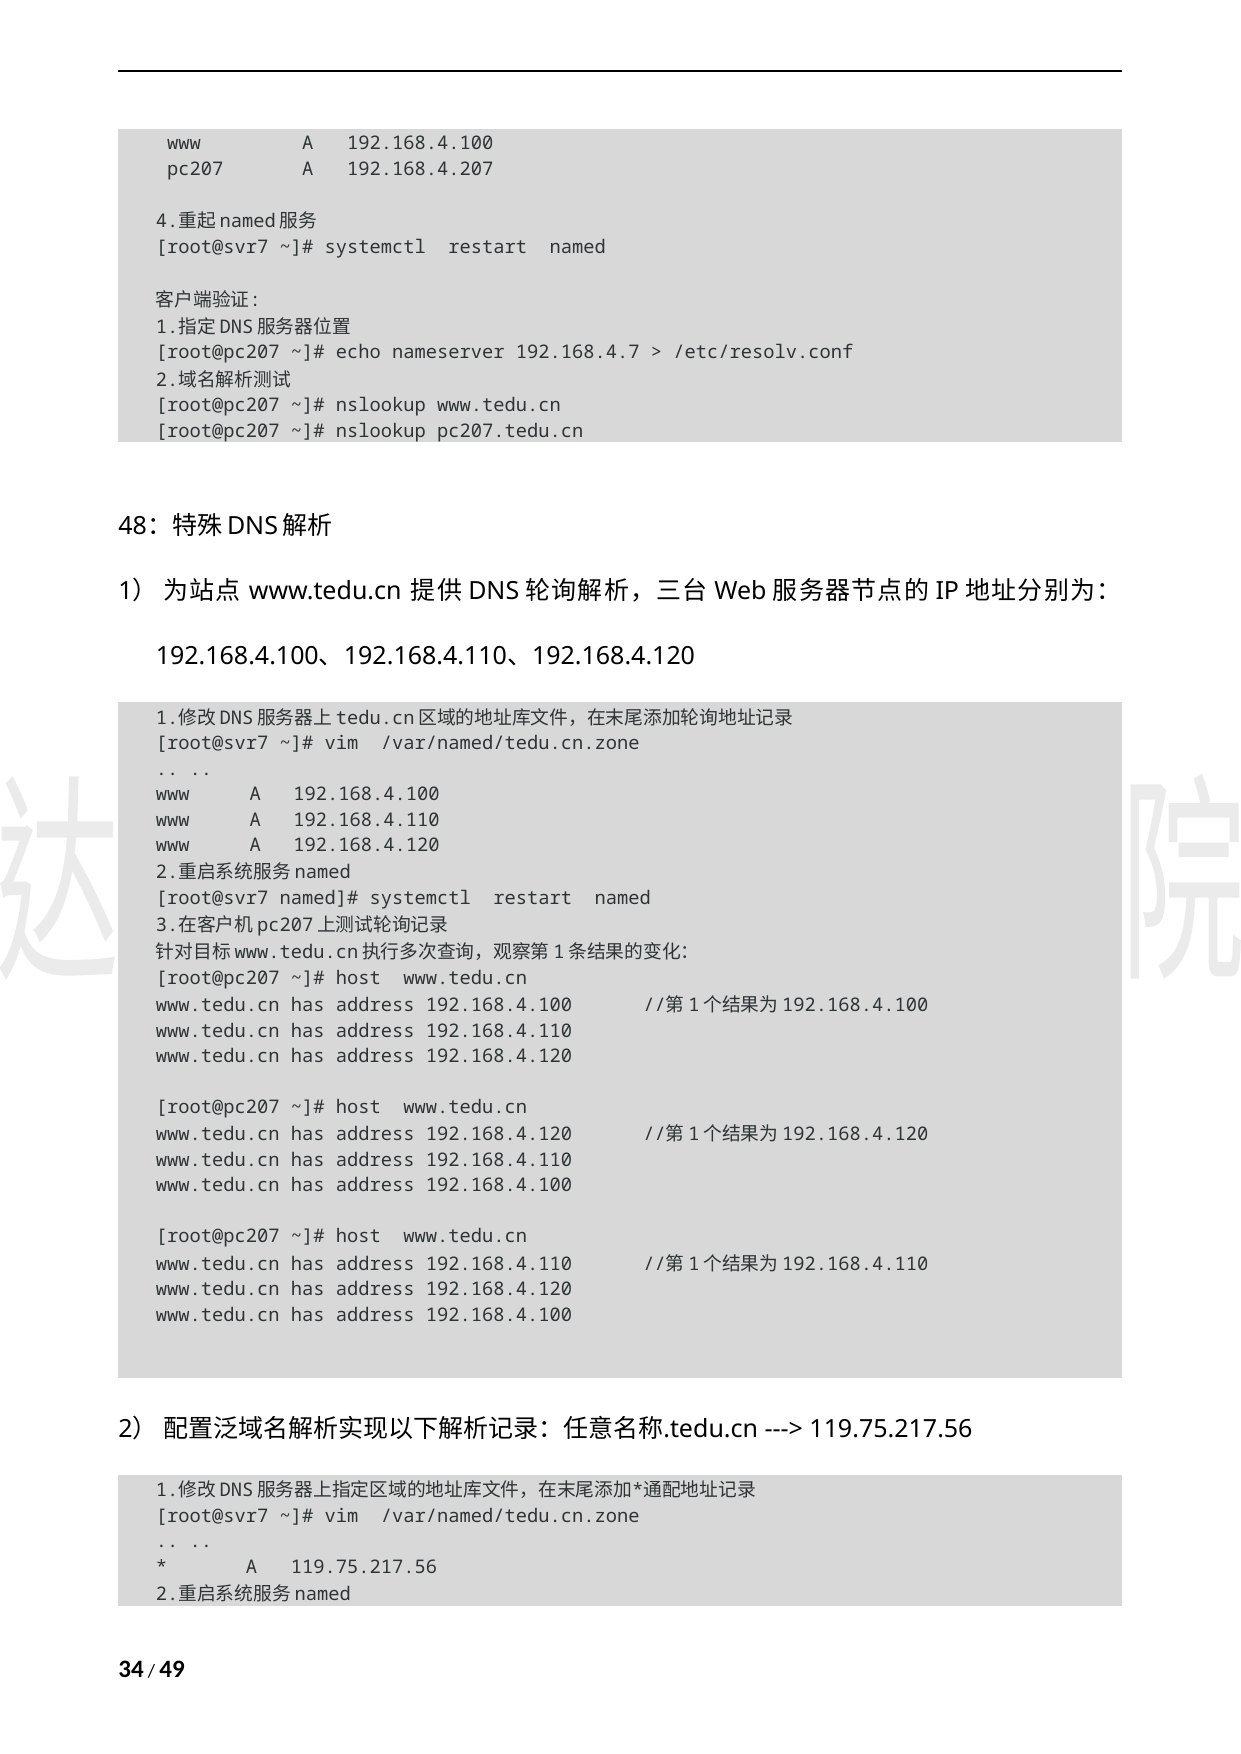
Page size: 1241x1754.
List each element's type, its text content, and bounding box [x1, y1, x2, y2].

text * A 119.75.217.56 [118, 1553, 1122, 1579]
text [root@pc207 ~]# host www.tedu.cn [118, 1223, 1122, 1248]
text www.tedu.cn has address 192.168.4.100 //第1个结果为192.168.4.100 [118, 990, 1122, 1017]
text 1.修改DNS服务器上指定区域的地址库文件，在末尾添加*通配地址记录 [118, 1475, 1122, 1502]
text www.tedu.cn has address 192.168.4.100 [118, 1172, 1122, 1197]
text 48：特殊DNS解析 [118, 491, 1122, 556]
text 针对目标www.tedu.cn执行多次查询，观察第1条结果的变化： [118, 937, 1122, 964]
text [root@svr7 ~]# vim /var/named/tedu.cn.zone [118, 729, 1122, 755]
text 1.修改DNS服务器上tedu.cn区域的地址库文件，在末尾添加轮询地址记录 [118, 702, 1122, 729]
text www A 192.168.4.100 [118, 129, 1122, 155]
text [root@pc207 ~]# nslookup pc207.tedu.cn [118, 417, 1122, 442]
text 2.重启系统服务named [118, 857, 1122, 884]
text .. .. [118, 755, 1122, 781]
text [root@pc207 ~]# host www.tedu.cn [118, 1093, 1122, 1119]
text www.tedu.cn has address 192.168.4.120 [118, 1276, 1122, 1301]
text [root@pc207 ~]# nslookup www.tedu.cn [118, 391, 1122, 417]
text www.tedu.cn has address 192.168.4.110 //第1个结果为192.168.4.110 [118, 1248, 1122, 1276]
text [root@svr7 ~]# vim /var/named/tedu.cn.zone [118, 1502, 1122, 1528]
text 1.指定DNS服务器位置 [118, 311, 1122, 339]
text 客户端验证: [118, 284, 1122, 311]
text 2.域名解析测试 [118, 364, 1122, 391]
text www.tedu.cn has address 192.168.4.120 [118, 1042, 1122, 1068]
text www.tedu.cn has address 192.168.4.120 //第1个结果为192.168.4.120 [118, 1119, 1122, 1146]
text www A 192.168.4.100 [118, 781, 1122, 806]
text 3.在客户机pc207上测试轮询记录 [118, 910, 1122, 937]
list 为站点 www.tedu.cn 提供DNS轮询解析，三台Web服务器节点的IP地址分别为：192.168.4.100、192.168.4.110、192.168.4.120 [118, 556, 1122, 686]
text [root@pc207 ~]# host www.tedu.cn [118, 964, 1122, 990]
text 2.重启系统服务named [118, 1579, 1122, 1606]
text www.tedu.cn has address 192.168.4.110 [118, 1146, 1122, 1172]
text [root@svr7 named]# systemctl restart named [118, 884, 1122, 910]
text www A 192.168.4.110 [118, 806, 1122, 832]
text [root@svr7 ~]# systemctl restart named [118, 233, 1122, 259]
text www A 192.168.4.120 [118, 832, 1122, 857]
text pc207 A 192.168.4.207 [118, 155, 1122, 181]
text www.tedu.cn has address 192.168.4.110 [118, 1017, 1122, 1042]
text www.tedu.cn has address 192.168.4.100 [118, 1301, 1122, 1327]
text .. .. [118, 1528, 1122, 1553]
list 配置泛域名解析实现以下解析记录：任意名称.tedu.cn ---> 119.75.217.56 [118, 1394, 1122, 1459]
text [root@pc207 ~]# echo nameserver 192.168.4.7 > /etc/resolv.conf [118, 339, 1122, 364]
text 4.重起named服务 [118, 206, 1122, 233]
